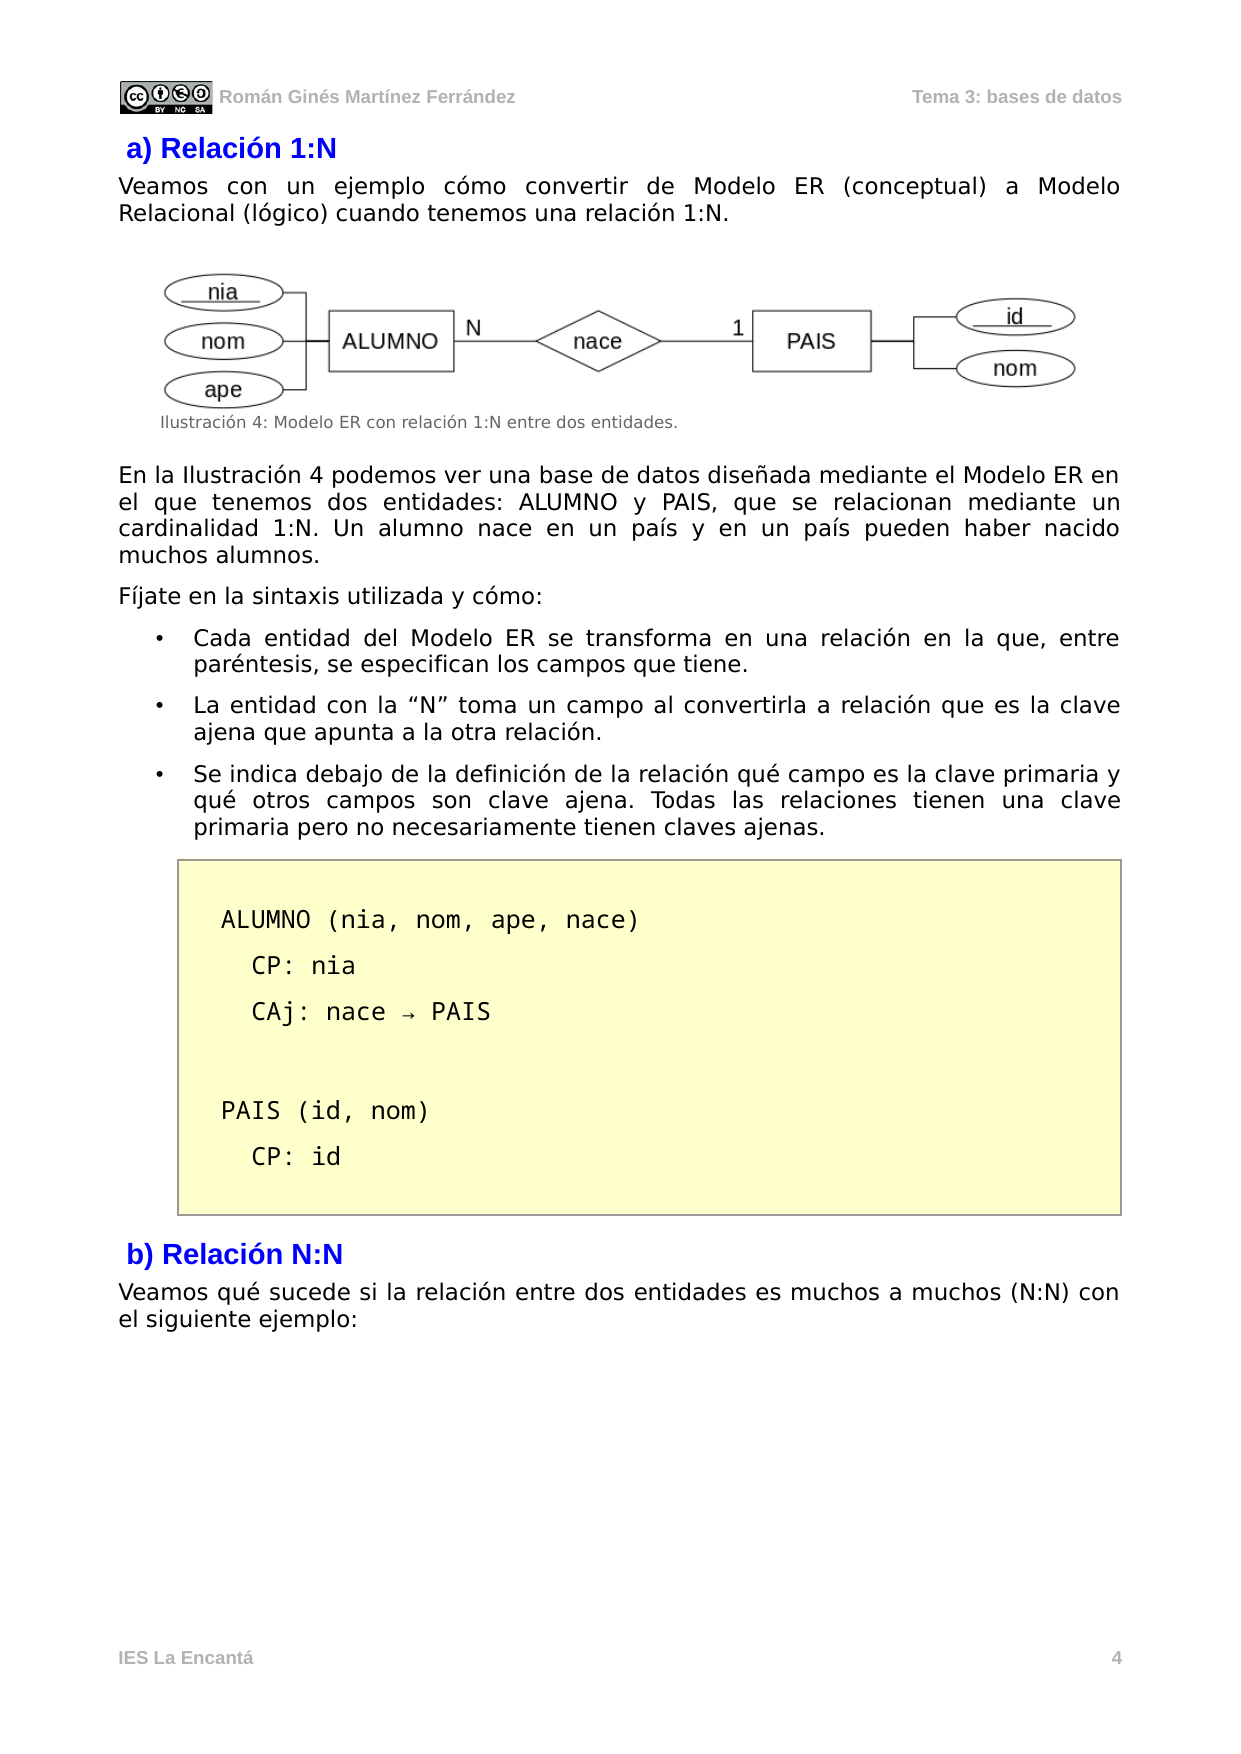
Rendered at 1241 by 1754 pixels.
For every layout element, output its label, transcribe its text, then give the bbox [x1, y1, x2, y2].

list Cada entidad del Modelo ER se transforma en una relación en la que, entre paréntesis, se especifican los campos que tiene. [156, 625, 1122, 678]
text Veamos qué sucede si la relación entre dos entidades es muchos a muchos (N:N) con el siguiente ejemplo: [118, 1279, 1122, 1333]
text CAj: nace → PAIS [179, 950, 1120, 1028]
list Se indica debajo de la definición de la relación qué campo es la clave primaria y qué otros campos son clave ajena. Todas las relaciones tienen una clave primaria pero no necesariamente tienen claves ajenas. [156, 761, 1122, 841]
text CP: nia [179, 904, 1120, 950]
text Fíjate en la sintaxis utilizada y cómo: [118, 583, 1122, 610]
text Veamos con un ejemplo cómo convertir de Modelo ER (conceptual) a Modelo Relacional (lógico) cuando tenemos una relación 1:N. [118, 173, 1122, 227]
picture [159, 267, 1081, 414]
subtitle Relación 1:N [118, 131, 1122, 164]
picture [120, 81, 213, 114]
text PAIS (id, nom) [179, 1049, 1120, 1095]
subtitle Relación N:N [118, 1237, 1122, 1271]
text Ilustración 4: Modelo ER con relación 1:N entre dos entidades. [160, 414, 1081, 432]
text CP: id [179, 1095, 1120, 1214]
text ALUMNO (nia, nom, ape, nace) [179, 861, 1120, 904]
text En la Ilustración 4 podemos ver una base de datos diseñada mediante el Modelo ER en el que tenemos dos entidades: ALUMNO y PAIS, que se relacionan mediante un cardinalidad 1:N. Un alumno nace en un país y en un país pueden haber nacido muchos alumnos. [118, 241, 1122, 569]
list La entidad con la “N” toma un campo al convertirla a relación que es la clave ajena que apunta a la otra relación. [156, 693, 1122, 746]
